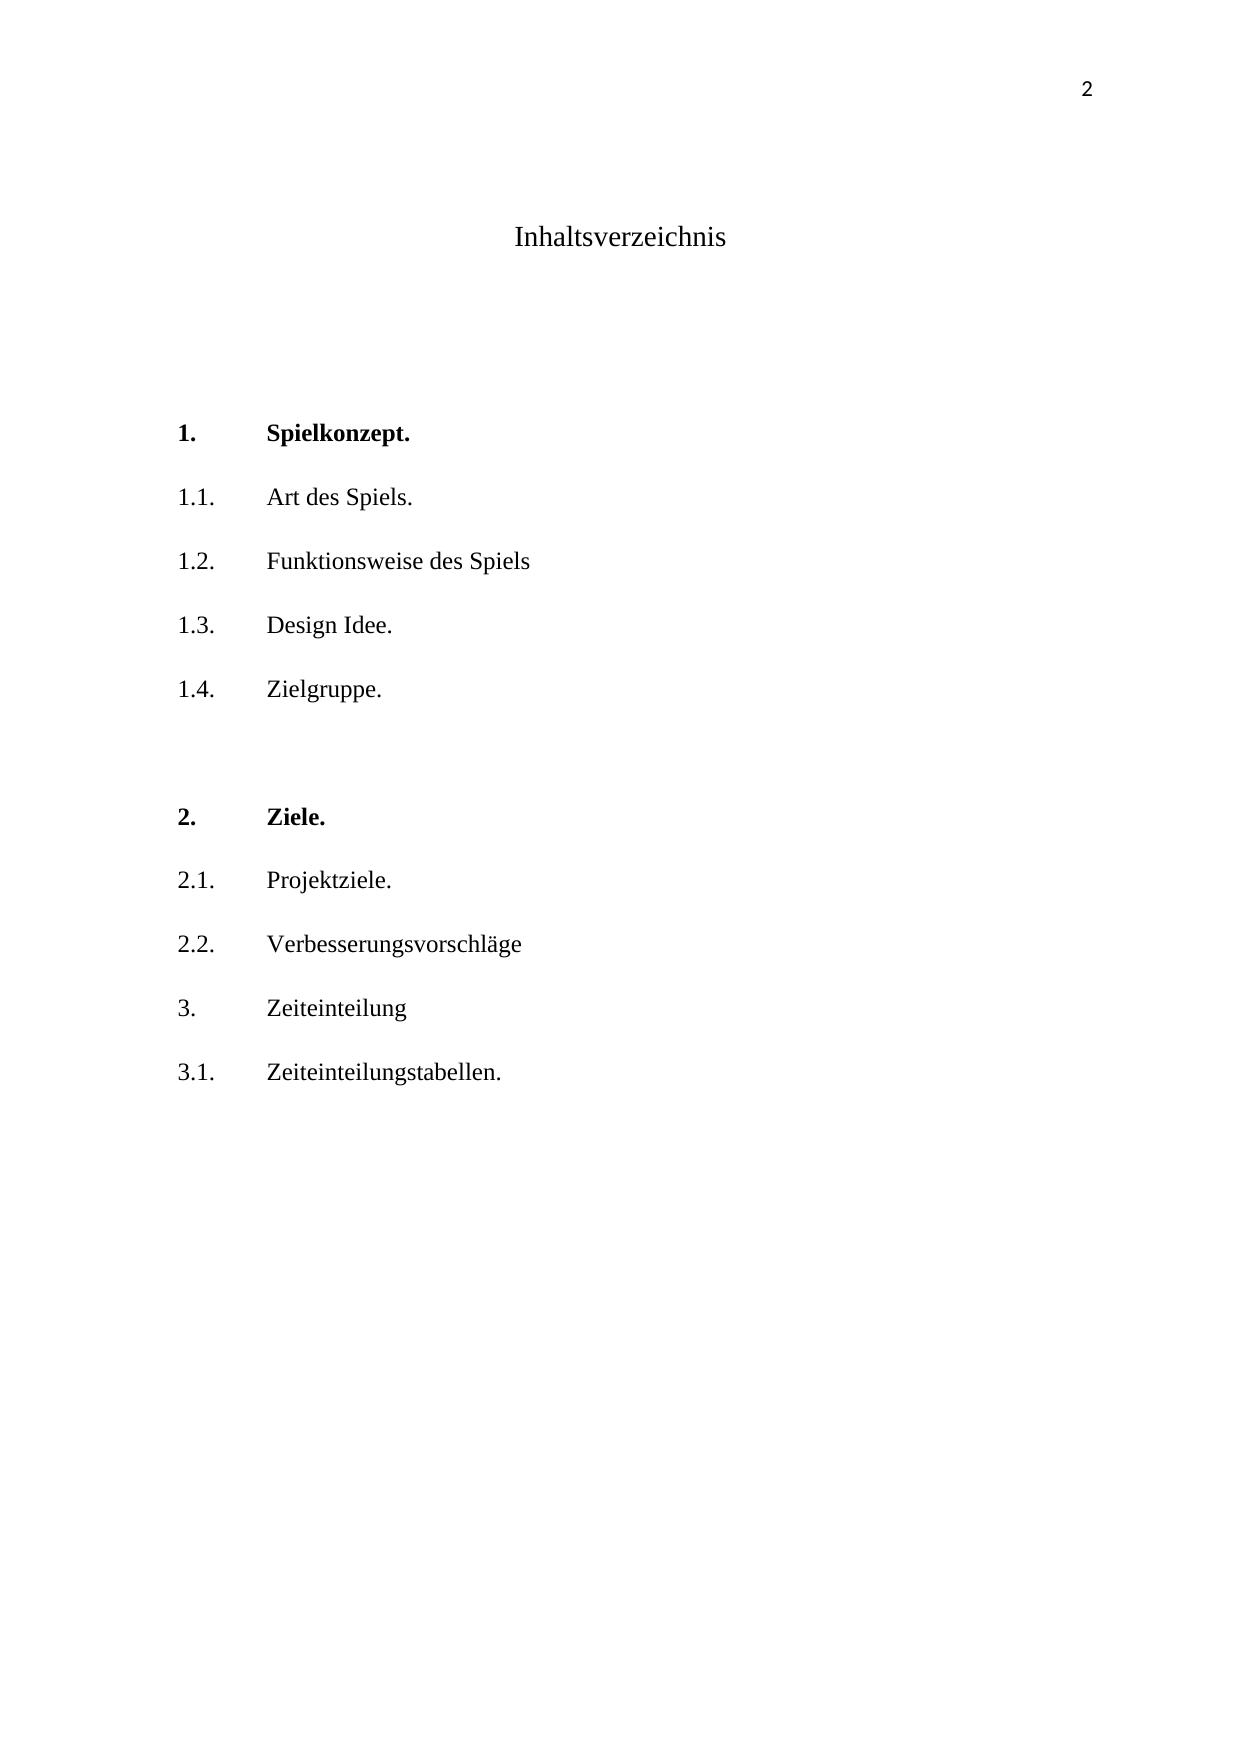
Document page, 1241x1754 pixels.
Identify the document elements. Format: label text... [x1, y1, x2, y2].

list Funktionsweise des Spiels [177, 546, 1093, 574]
list Art des Spiels. [177, 482, 1093, 511]
list Zielgruppe. [177, 674, 1093, 702]
list Design Idee. [177, 610, 1093, 638]
list Zeiteinteilungstabellen. [177, 1057, 1093, 1086]
list Projektziele. [177, 866, 1093, 894]
text Inhaltsverzeichnis [148, 219, 1093, 252]
list Verbesserungsvorschläge [177, 929, 1093, 958]
list Zeiteinteilung [177, 993, 1093, 1022]
list Ziele. [177, 802, 1093, 830]
list Spielkonzept. [177, 418, 1093, 447]
